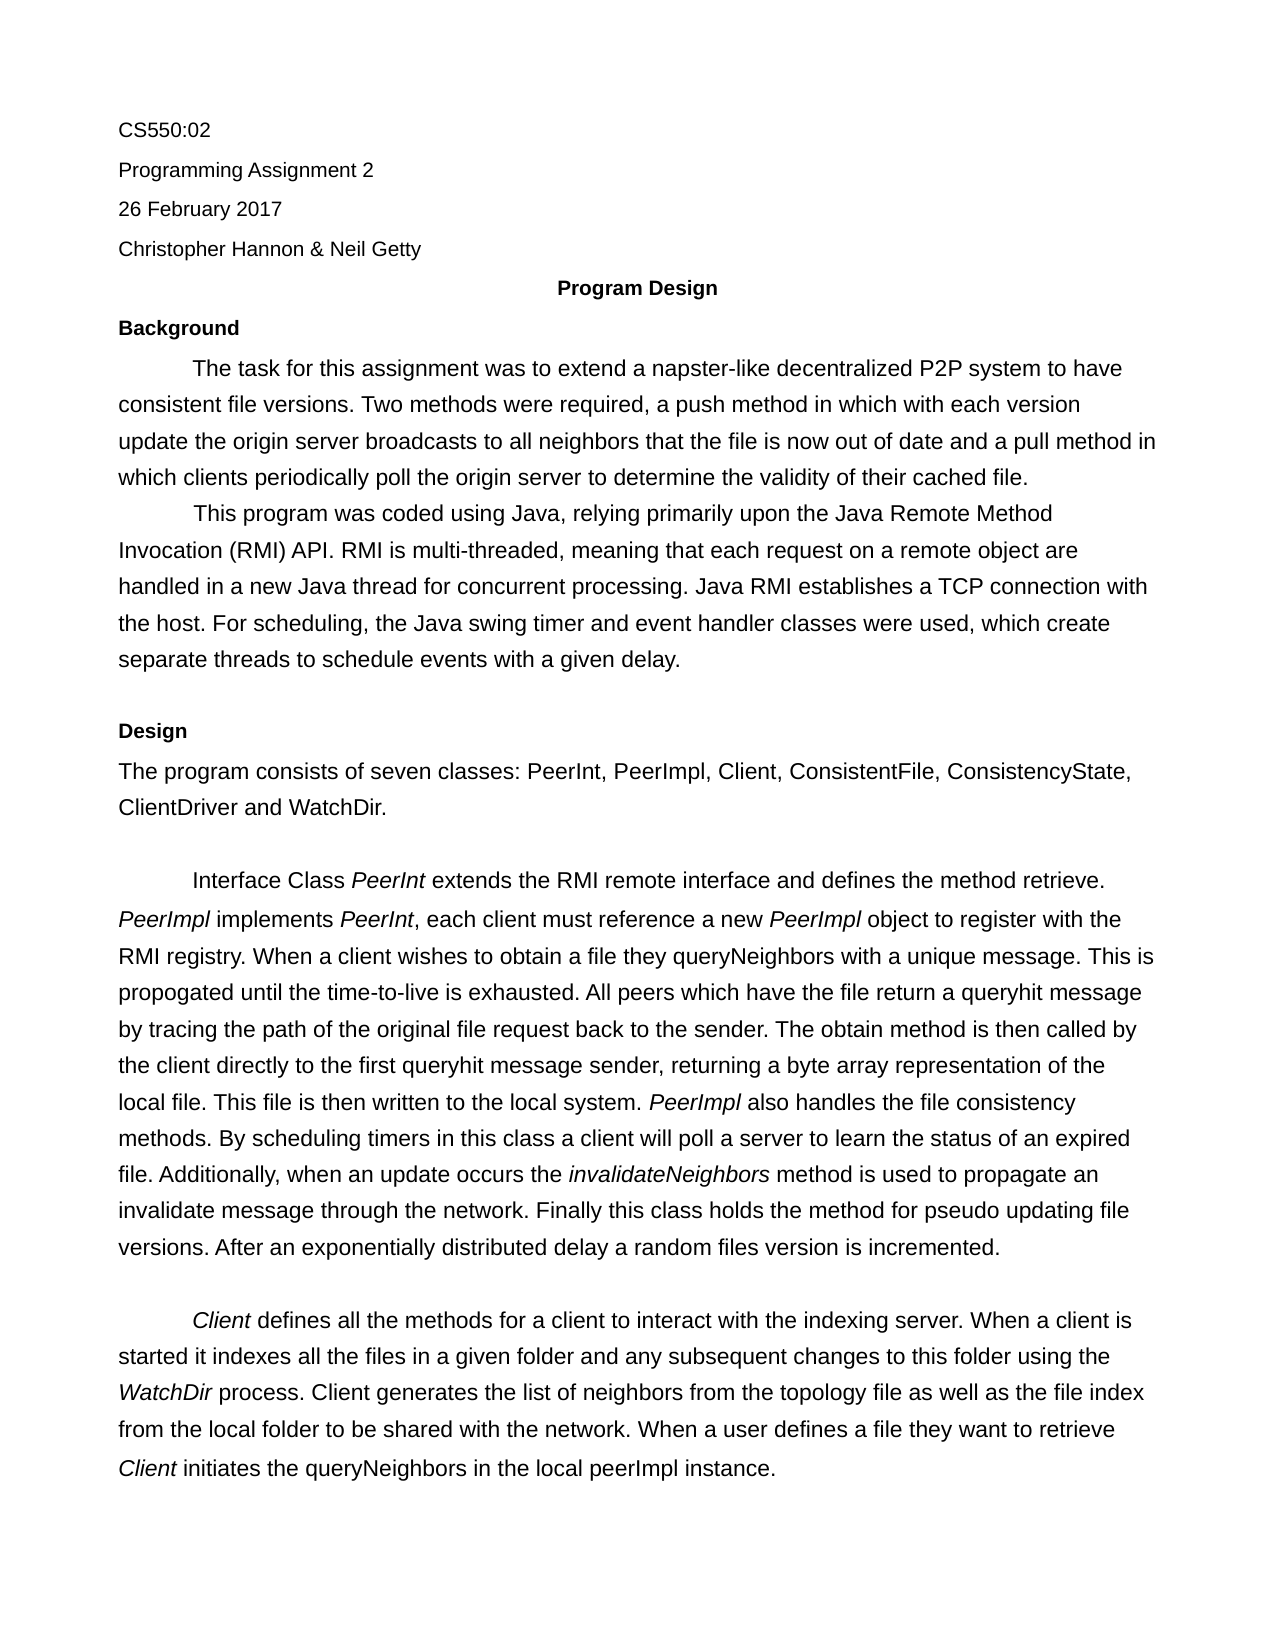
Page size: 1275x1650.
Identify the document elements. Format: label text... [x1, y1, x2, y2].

text Interface Class PeerInt extends the RMI remote interface and defines the method retrieve. PeerImpl implements PeerInt, each client must reference a new PeerImpl object to register with the RMI registry. When a client wishes to obtain a file they queryNeighbors with a unique message. This is propogated until the time-to-live is exhausted. All peers which have the file return a queryhit message by tracing the path of the original file request back to the sender. The obtain method is then called by the client directly to the first queryhit message sender, returning a byte array representation of the local file. This file is then written to the local system. PeerImpl also handles the file consistency methods. By scheduling timers in this class a client will poll a server to learn the status of an expired file. Additionally, when an update occurs the invalidateNeighbors method is used to propagate an invalidate message through the network. Finally this class holds the method for pseudo updating file versions. After an exponentially distributed delay a random files version is incremented. [118, 867, 1157, 1260]
text CS550:02 [118, 118, 1157, 142]
text The program consists of seven classes: PeerInt, PeerImpl, Client, ConsistentFile, ConsistencyState, ClientDriver and WatchDir. [118, 758, 1157, 821]
text Client defines all the methods for a client to interact with the indexing server. When a client is started it indexes all the files in a given folder and any subsequent changes to this folder using the WatchDir process. Client generates the list of neighbors from the topology file as well as the file index from the local folder to be shared with the network. When a user defines a file they want to retrieve Client initiates the queryNeighbors in the local peerImpl instance. [118, 1307, 1157, 1482]
text Background [118, 316, 1157, 339]
text Program Design [118, 276, 1157, 300]
text 26 February 2017 [118, 197, 1157, 221]
text This program was coded using Java, relying primarily upon the Java Remote Method Invocation (RMI) API. RMI is multi-threaded, meaning that each request on a remote object are handled in a new Java thread for concurrent processing. Java RMI establishes a TCP connection with the host. For scheduling, the Java swing timer and event handler classes were used, which create separate threads to schedule events with a given delay. [118, 500, 1157, 672]
text Design [118, 718, 1157, 742]
text Christopher Hannon & Neil Getty [118, 237, 1157, 261]
text Programming Assignment 2 [118, 158, 1157, 182]
text The task for this assignment was to extend a napster-like decentralized P2P system to have consistent file versions. Two methods were required, a push method in which with each version update the origin server broadcasts to all neighbors that the file is now out of date and a pull method in which clients periodically poll the origin server to determine the validity of their cached file. [118, 355, 1157, 490]
